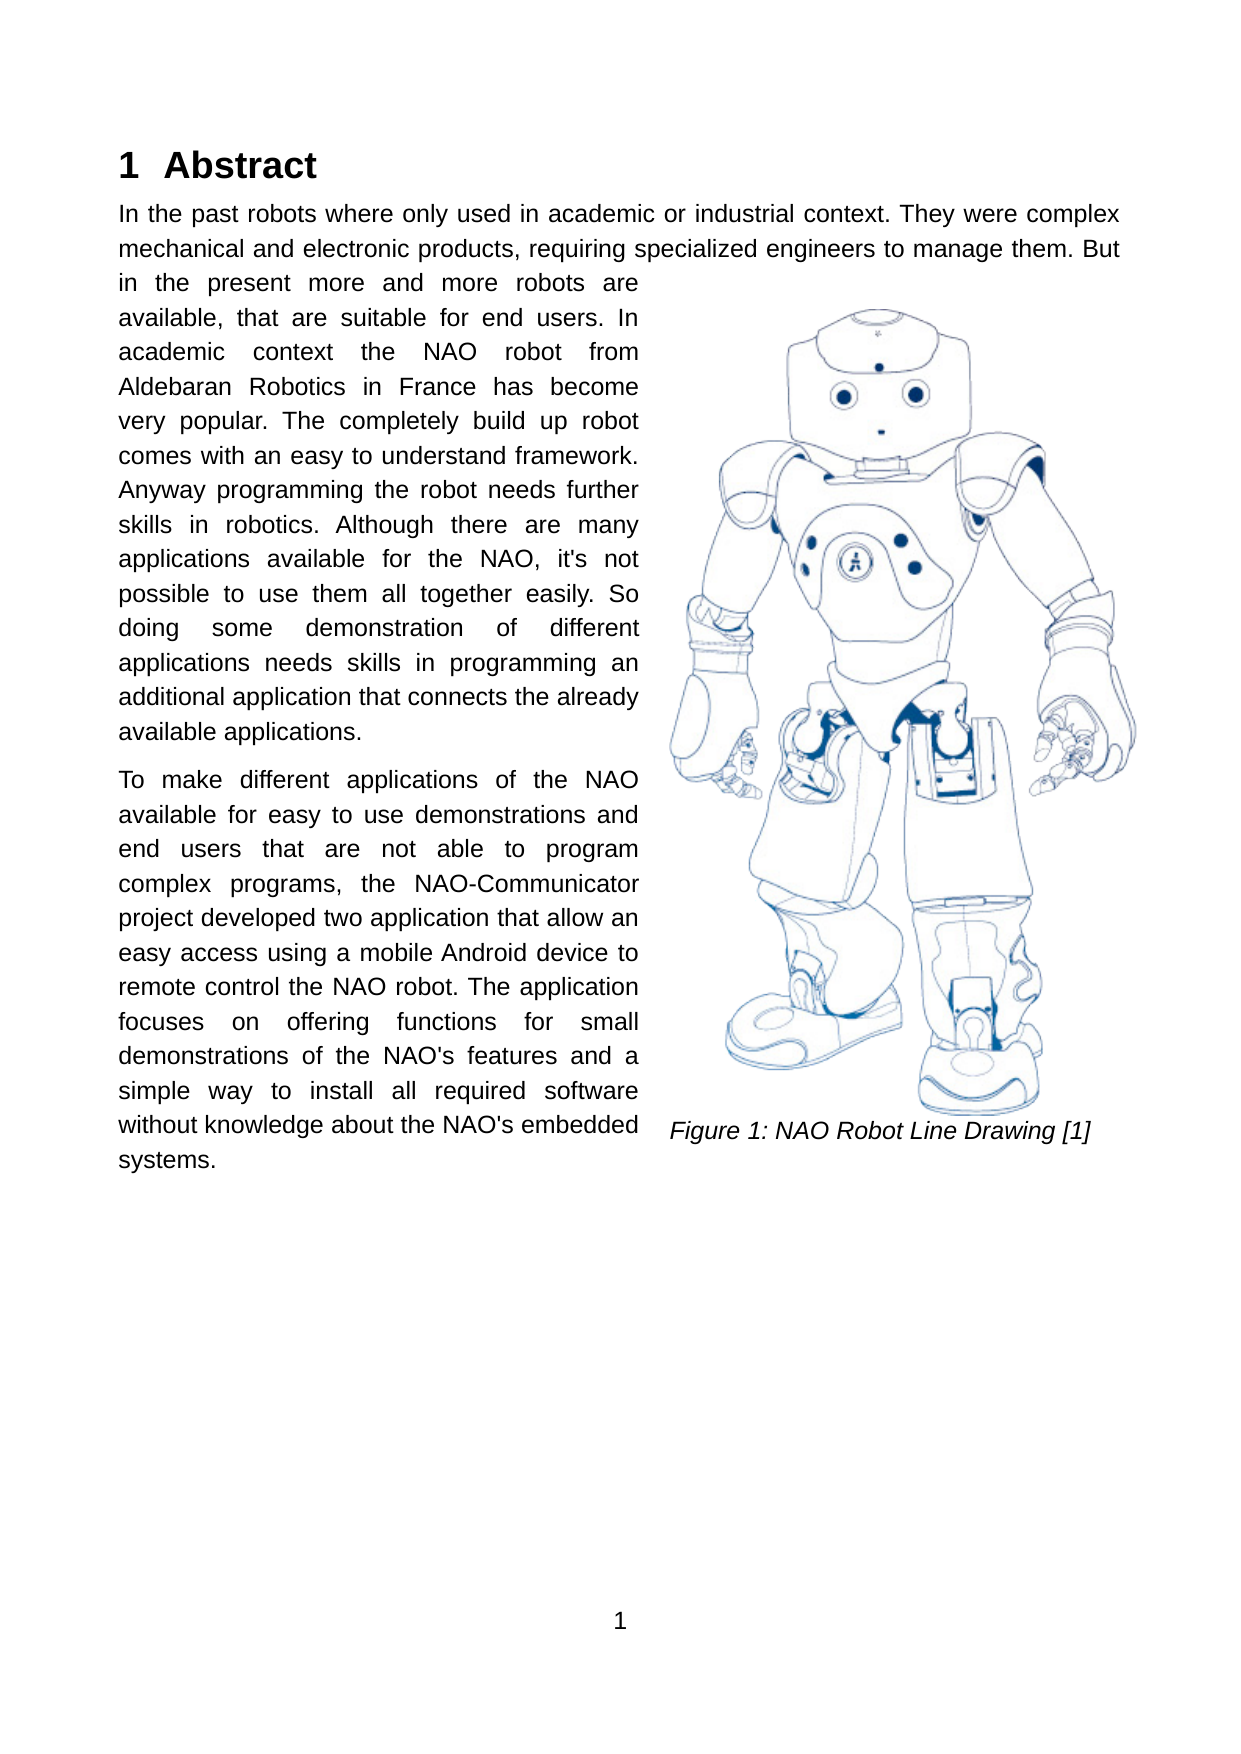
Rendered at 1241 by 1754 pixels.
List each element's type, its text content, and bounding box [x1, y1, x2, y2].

text In the past robots where only used in academic or industrial context. They were complex mechanical and electronic products, requiring specialized engineers to manage them. But in the present more and more robots are available, that are suitable for end users. In academic context the NAO robot from Aldebaran Robotics in France has become very popular. The completely build up robot comes with an easy to understand framework. Anyway programming the robot needs further skills in robotics. Although there are many applications available for the NAO, it's not possible to use them all together easily. So doing some demonstration of different applications needs skills in programming an additional application that connects the already available applications. [118, 199, 1137, 745]
text Figure 1: NAO Robot Line Drawing [1] [669, 1116, 1137, 1144]
picture [669, 309, 1137, 1116]
text To make different applications of the NAO available for easy to use demonstrations and end users that are not able to program complex programs, the NAO-Communicator project developed two application that allow an easy access using a mobile Android device to remote control the NAO robot. The application focuses on offering functions for small demonstrations of the NAO's features and a simple way to install all required software without knowledge about the NAO's embedded systems. [118, 766, 1122, 1173]
subtitle Abstract [118, 143, 1122, 187]
